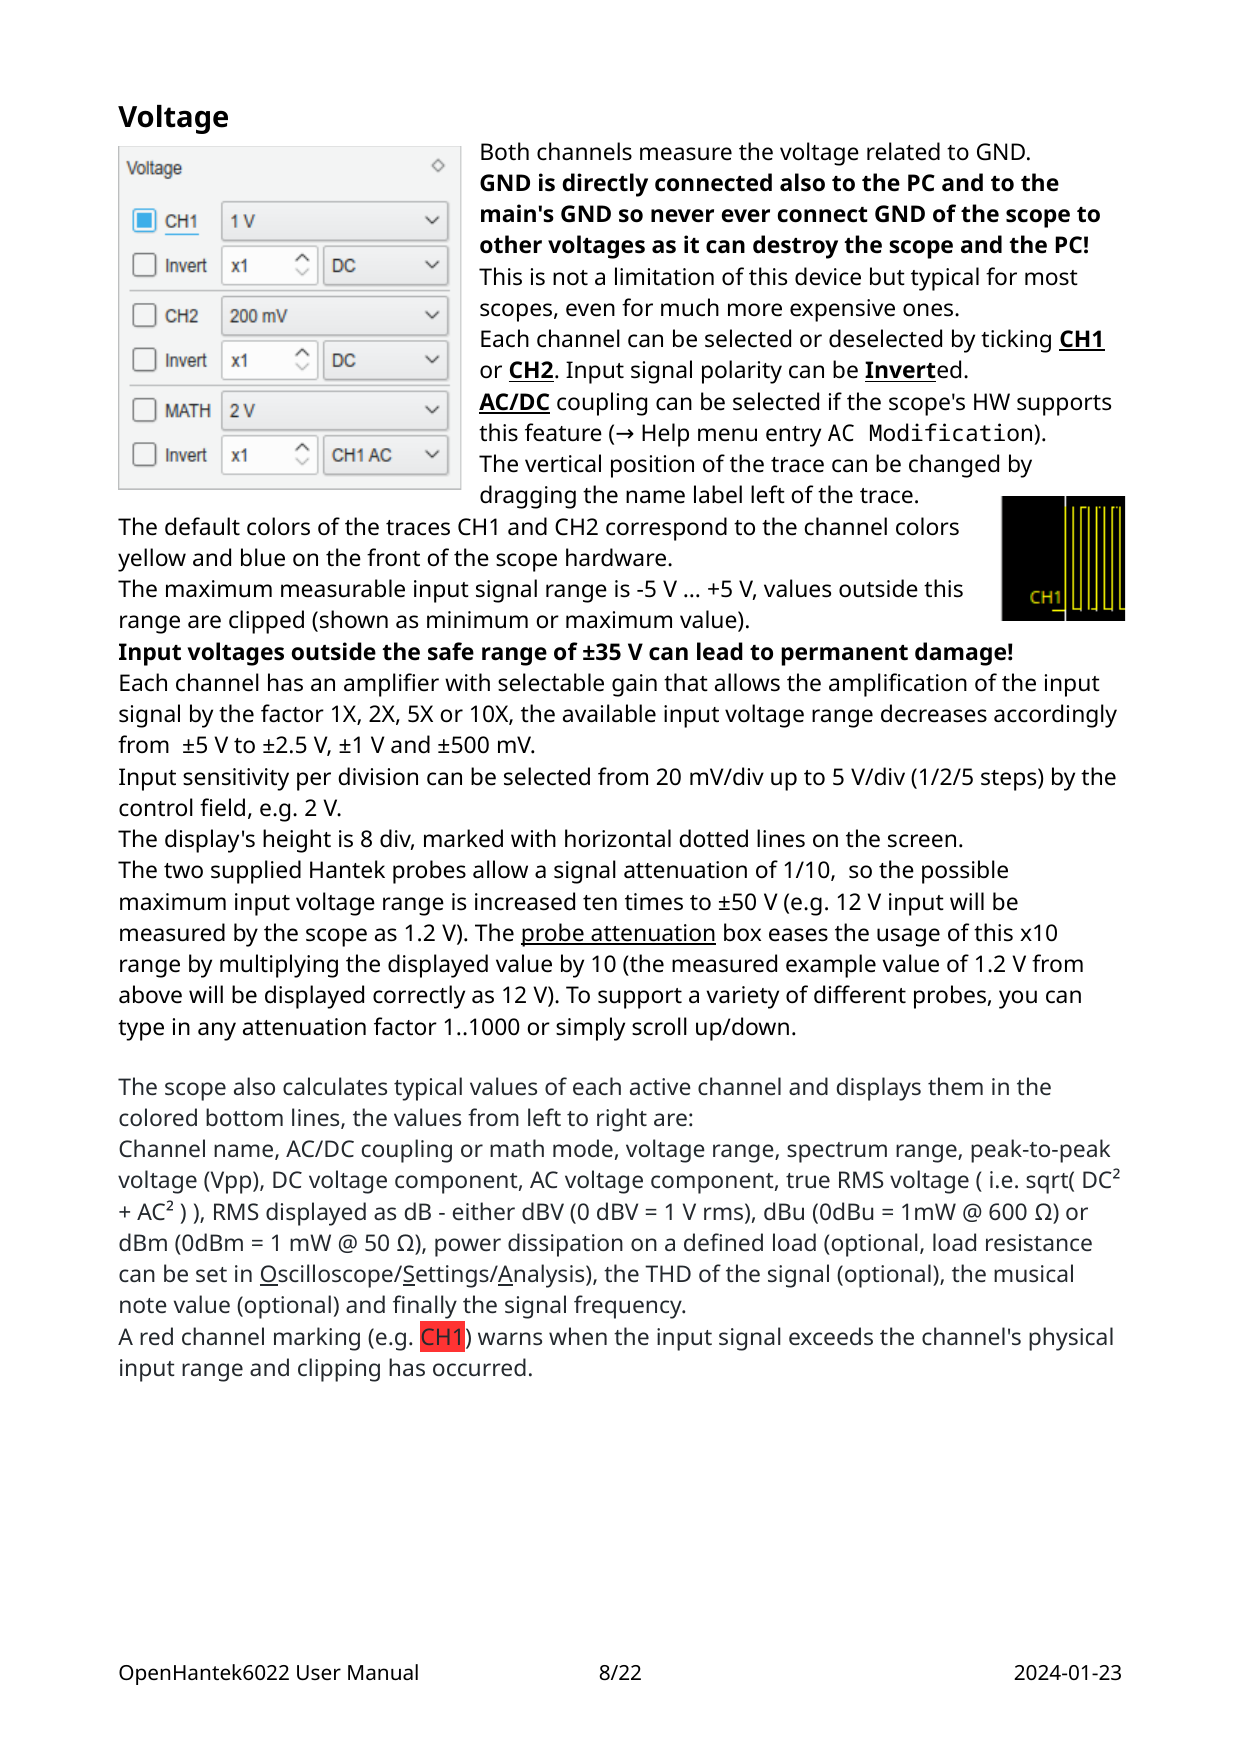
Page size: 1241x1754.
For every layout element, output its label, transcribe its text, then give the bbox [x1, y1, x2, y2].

text A red channel marking (e.g. CH1) warns when the input signal exceeds the channel's physical input range and clipping has occurred. [118, 1321, 1122, 1383]
text Each channel has an amplifier with selectable gain that allows the amplification of the input signal by the factor 1X, 2X, 5X or 10X, the available input voltage range decreases accordingly from ±5 V to ±2.5 V, ±1 V and ±500 mV. [118, 667, 1122, 761]
text The scope also calculates typical values of each active channel and displays them in the colored bottom lines, the values from left to right are: [118, 1071, 1122, 1133]
text This is not a limitation of this device but typical for most scopes, even for much more expensive ones. [462, 261, 1122, 323]
text The two supplied Hantek probes allow a signal attenuation of 1/10, so the possible maximum input voltage range is increased ten times to ±50 V (e.g. 12 V input will be measured by the scope as 1.2 V). The probe attenuation box eases the usage of this x10 range by multiplying the displayed value by 10 (the measured example value of 1.2 V from above will be displayed correctly as 12 V). To support a variety of different probes, you can type in any attenuation factor 1..1000 or simply scroll up/down. [118, 854, 1122, 1042]
text Each channel can be selected or deselected by ticking CH1 or CH2. Input signal polarity can be Inverted. [462, 323, 1122, 386]
picture [118, 146, 462, 490]
text [1024, 511, 1122, 573]
text The vertical position of the trace can be changed by dragging the name label left of the trace. [118, 448, 1122, 511]
text GND is directly connected also to the PC and to the main's GND so never ever connect GND of the scope to other voltages as it can destroy the scope and the PC! [462, 167, 1122, 261]
text Input sensitivity per division can be selected from 20 mV/div up to 5 V/div (1/2/5 steps) by the control field, e.g. 2 V. [118, 761, 1122, 823]
text Channel name, AC/DC coupling or math mode, voltage range, spectrum range, peak-to-peak voltage (Vpp), DC voltage component, AC voltage component, true RMS voltage ( i.e. sqrt( DC² + AC² ) ), RMS displayed as dB - either dBV (0 dBV = 1 V rms), dBu (0dBu = 1mW @ 600 Ω) or dBm (0dBm = 1 mW @ 50 Ω), power dissipation on a defined load (optional, load resistance can be set in Oscilloscope/Settings/Analysis), the THD of the signal (optional), the musical note value (optional) and finally the signal frequency. [118, 1133, 1122, 1321]
subtitle Voltage [118, 96, 1122, 136]
text The maximum measurable input signal range is -5 V … +5 V, values outside this range are clipped (shown as minimum or maximum value). [118, 573, 1122, 636]
text The default colors of the traces CH1 and CH2 correspond to the channel colors yellow and blue on the front of the scope hardware. [118, 511, 1000, 573]
text The display's height is 8 div, marked with horizontal dotted lines on the screen. [118, 823, 1122, 854]
text Both channels measure the voltage related to GND. [118, 136, 1122, 167]
text AC/DC coupling can be selected if the scope's HW supports this feature (→ Help menu entry AC Modification). [462, 386, 1122, 448]
picture [1000, 496, 1024, 602]
text Input voltages outside the safe range of ±35 V can lead to permanent damage! [118, 636, 1122, 667]
